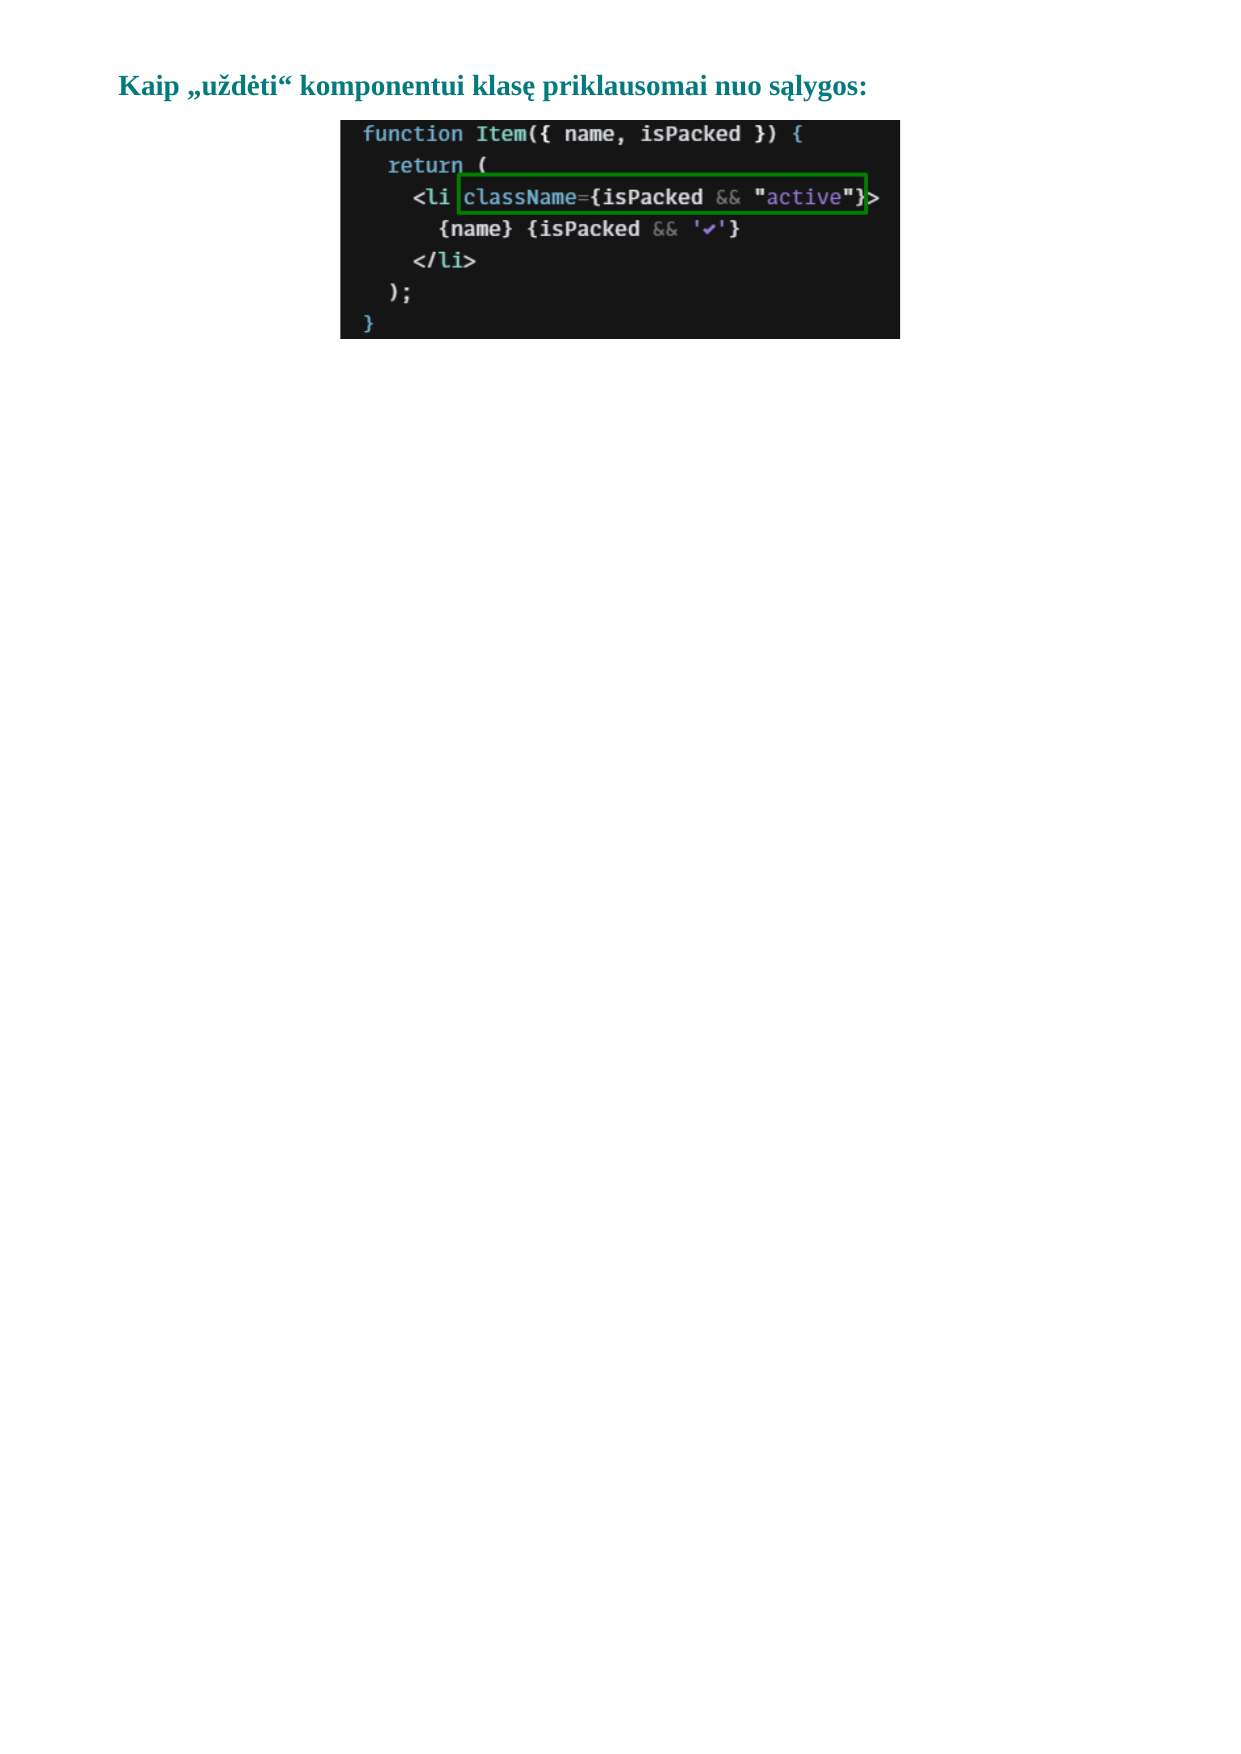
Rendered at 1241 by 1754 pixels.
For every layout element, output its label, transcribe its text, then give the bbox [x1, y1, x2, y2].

text Kaip „uždėti“ komponentui klasę priklausomai nuo sąlygos: [118, 68, 1122, 102]
picture [340, 120, 901, 339]
